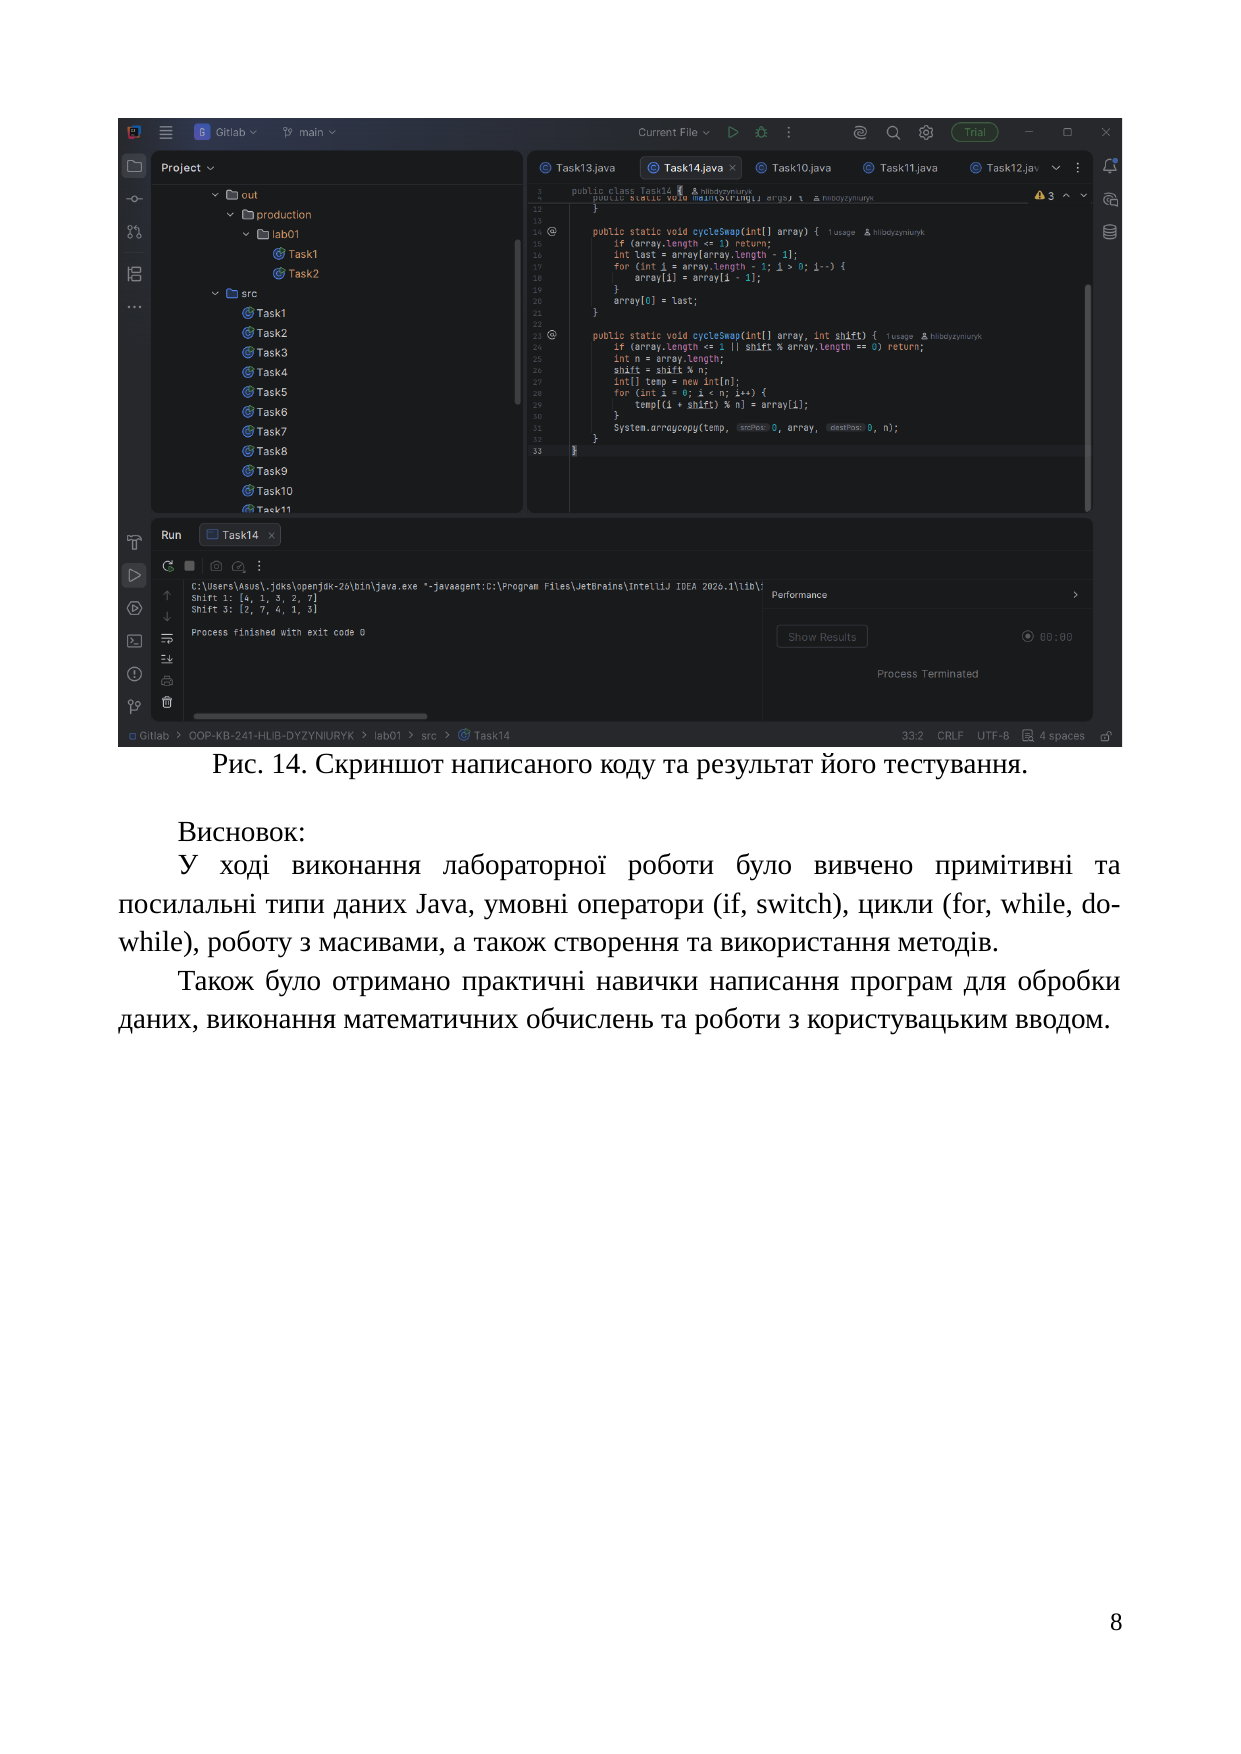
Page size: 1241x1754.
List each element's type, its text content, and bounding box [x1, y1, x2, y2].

subtitle Висновок: [118, 814, 1122, 847]
text У ході виконання лабораторної роботи було вивчено примітивні та посилальні типи даних Java, умовні оператори (if, switch), цикли (for, while, do-while), роботу з масивами, а також створення та використання методів. [118, 847, 1122, 958]
text Також було отримано практичні навички написання програм для обробки даних, виконання математичних обчислень та роботи з користувацьким вводом. [118, 963, 1122, 1035]
picture [118, 118, 1123, 747]
text Рис. 14. Скриншот написаного коду та результат його тестування. [118, 747, 1122, 780]
